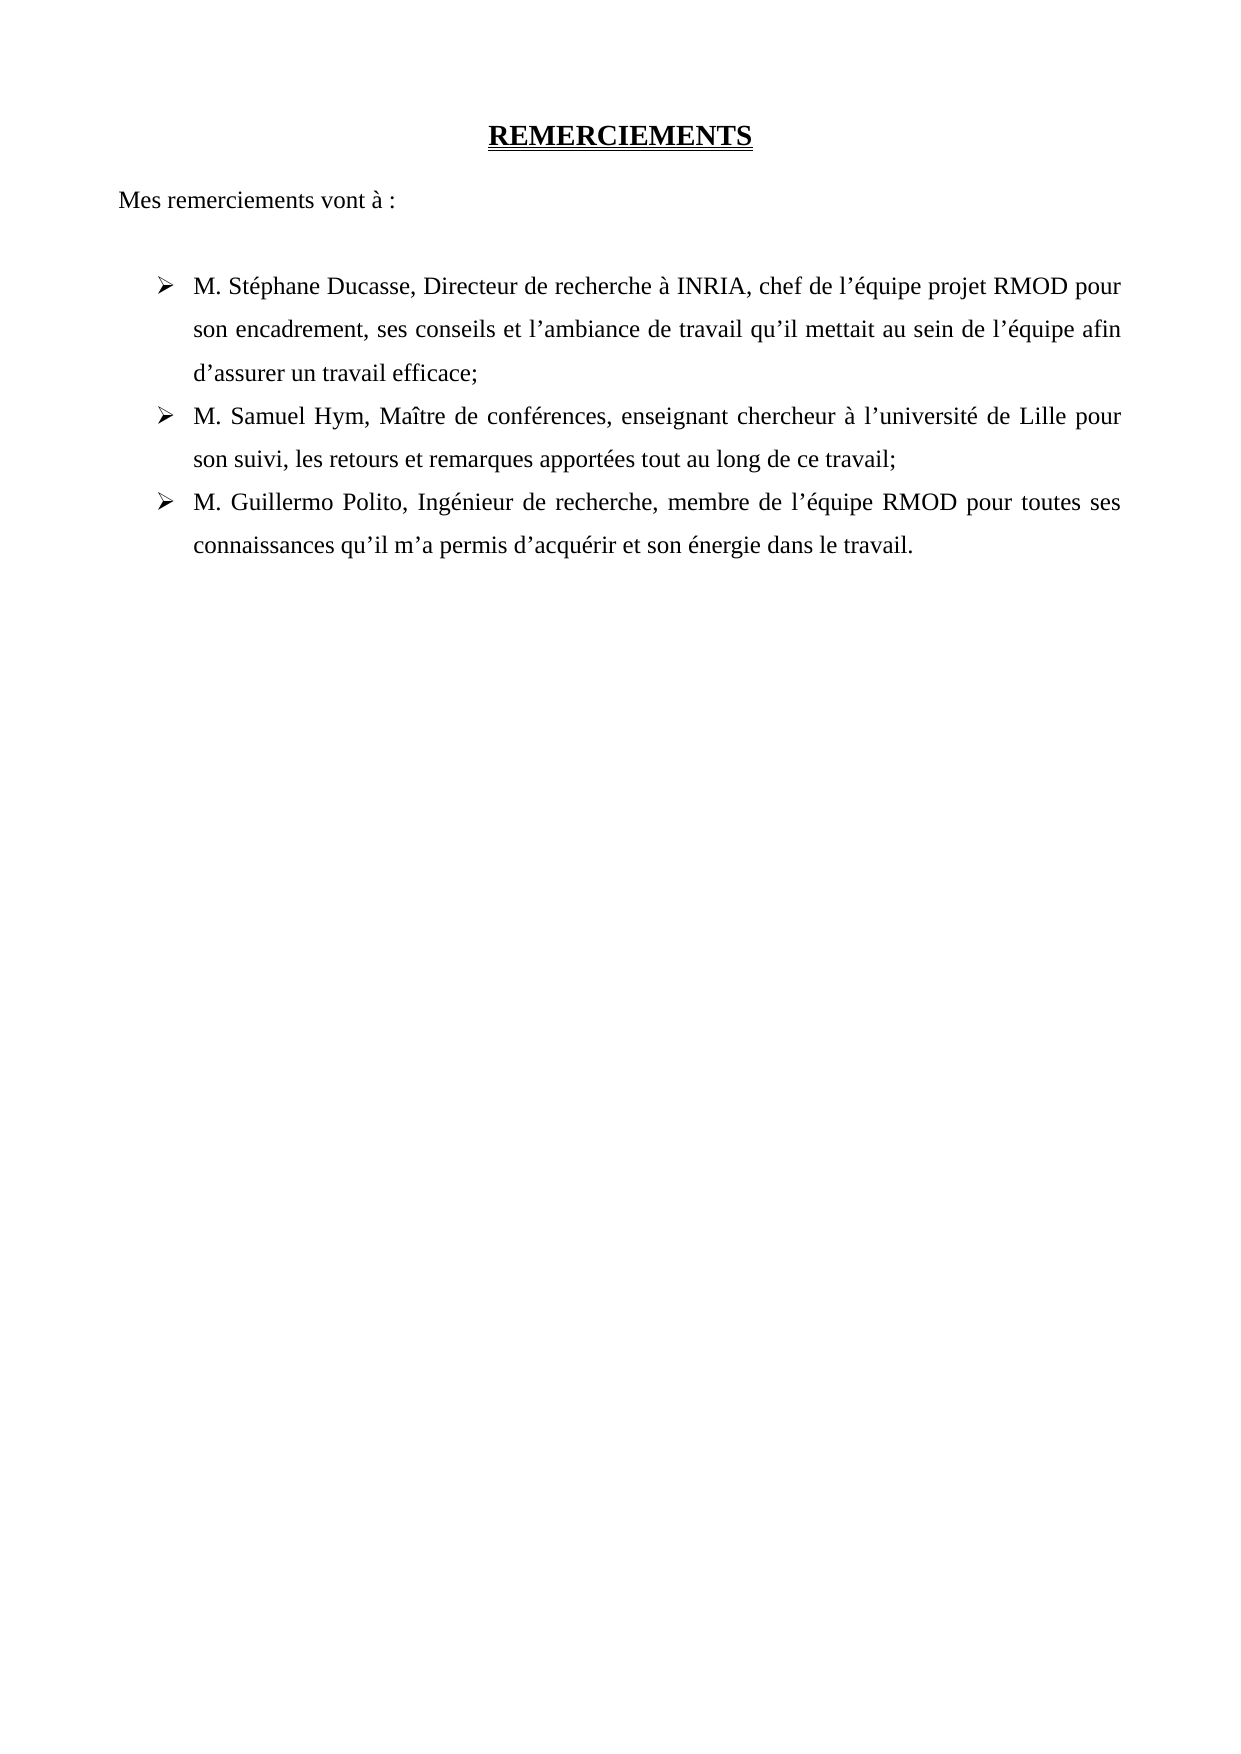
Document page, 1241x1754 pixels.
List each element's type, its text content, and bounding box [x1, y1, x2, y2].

list M. Stéphane Ducasse, Directeur de recherche à INRIA, chef de l’équipe projet RMOD pour son encadrement, ses conseils et l’ambiance de travail qu’il mettait au sein de l’équipe afin d’assurer un travail efficace; [156, 271, 1122, 386]
list M. Guillermo Polito, Ingénieur de recherche, membre de l’équipe RMOD pour toutes ses connaissances qu’il m’a permis d’acquérir et son énergie dans le travail. [156, 487, 1122, 559]
text Mes remerciements vont à : [118, 185, 1122, 214]
text REMERCIEMENTS [118, 118, 1122, 152]
list M. Samuel Hym, Maître de conférences, enseignant chercheur à l’université de Lille pour son suivi, les retours et remarques apportées tout au long de ce travail; [156, 401, 1122, 473]
